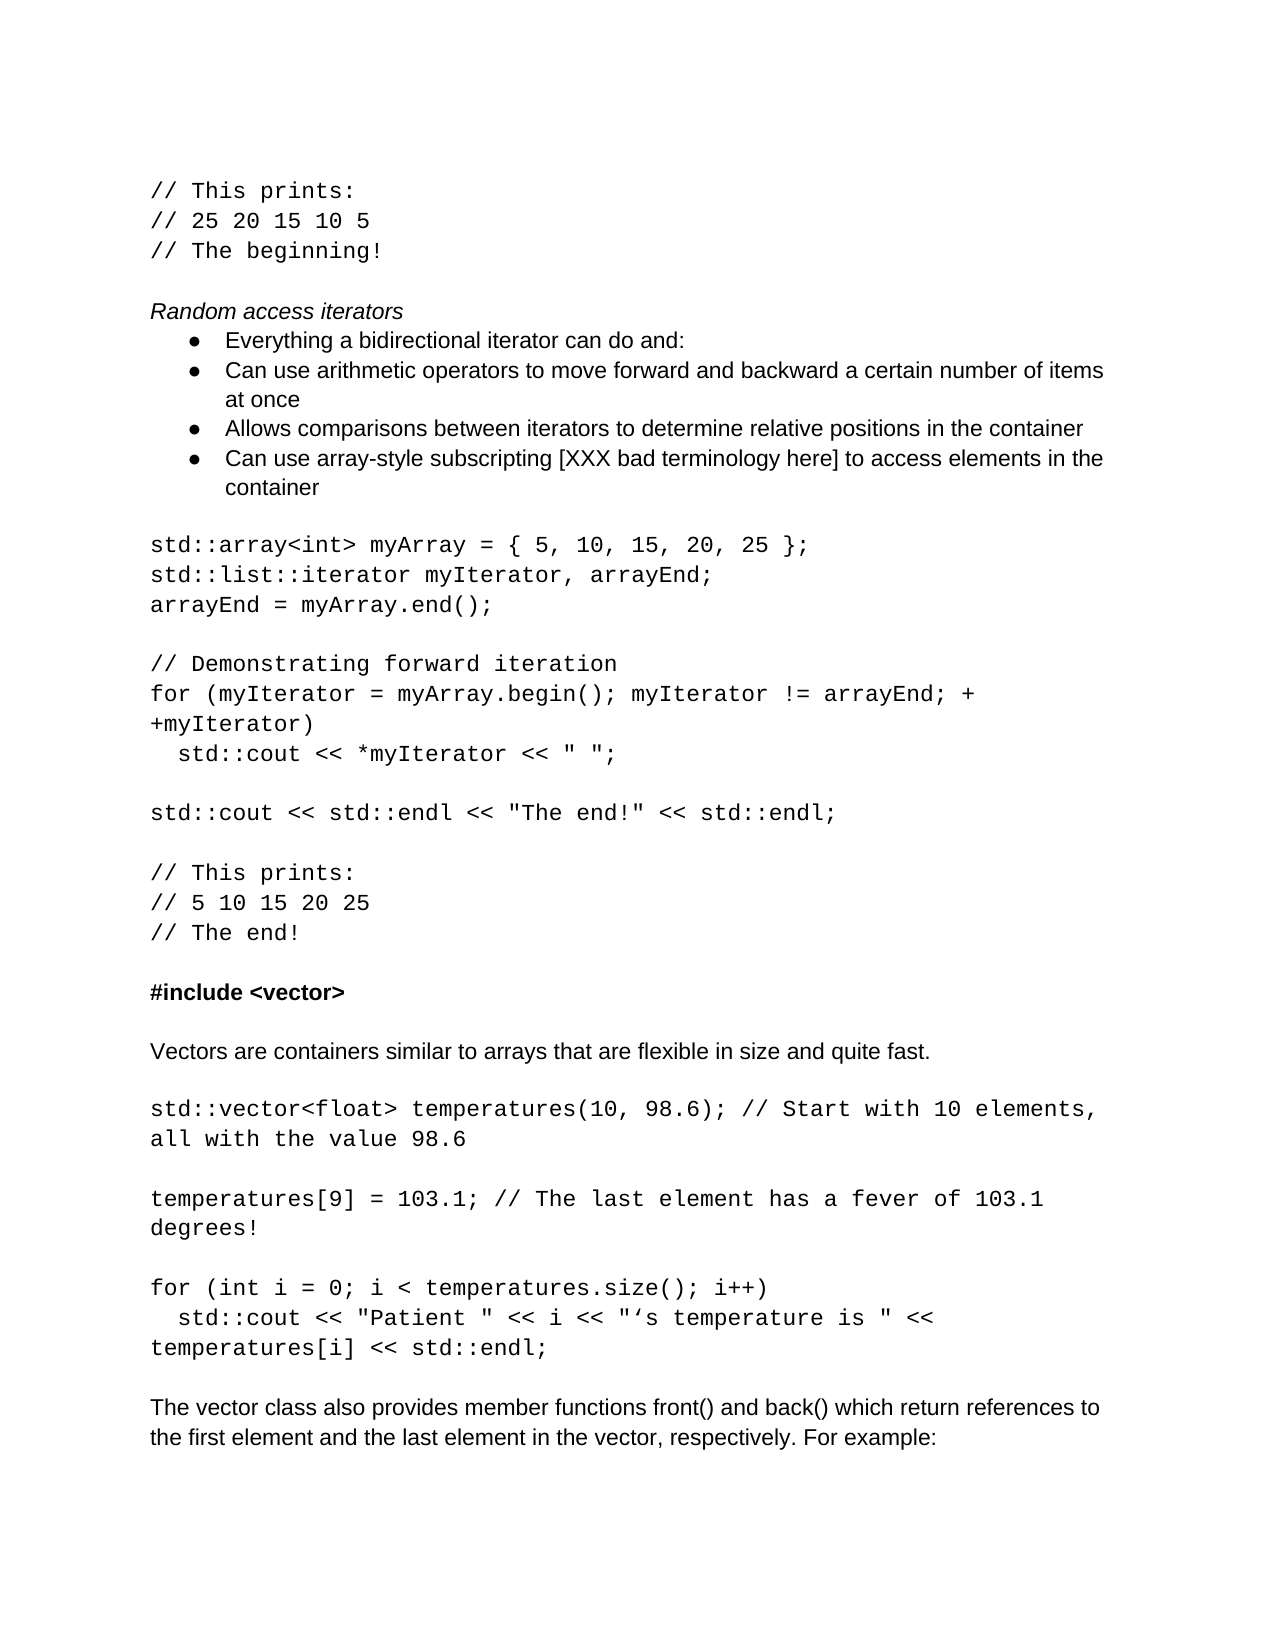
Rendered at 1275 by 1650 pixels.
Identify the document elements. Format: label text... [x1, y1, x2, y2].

text arrayEnd = myArray.end(); [150, 593, 1125, 619]
text // 5 10 15 20 25 [150, 891, 1125, 917]
text // The beginning! [150, 239, 1125, 265]
text // Demonstrating forward iteration [150, 653, 1125, 679]
text Vectors are containers similar to arrays that are flexible in size and quite fast. [150, 1039, 1125, 1064]
text for (myIterator = myArray.begin(); myIterator != arrayEnd; ++myIterator) [150, 682, 1125, 738]
text // 25 20 15 10 5 [150, 209, 1125, 236]
text temperatures[9] = 103.1; // The last element has a fever of 103.1 degrees! [150, 1187, 1125, 1243]
text // The end! [150, 921, 1125, 947]
list Can use array-style subscripting [XXX bad terminology here] to access elements in the container [187, 445, 1125, 500]
text std::cout << "Patient " << i << "‘s temperature is " << temperatures[i] << std::endl; [150, 1306, 1125, 1362]
text std::array<int> myArray = { 5, 10, 15, 20, 25 }; [150, 533, 1125, 559]
text Random access iterators [150, 298, 1125, 324]
text std::vector<float> temperatures(10, 98.6); // Start with 10 elements, all with the value 98.6 [150, 1097, 1125, 1153]
list Everything a bidirectional iterator can do and: [187, 328, 1125, 353]
text // This prints: [150, 180, 1125, 206]
text for (int i = 0; i < temperatures.size(); i++) [150, 1276, 1125, 1302]
text std::cout << *myIterator << " "; [150, 742, 1125, 768]
list Can use arithmetic operators to move forward and backward a certain number of items at once [187, 357, 1125, 412]
text // This prints: [150, 861, 1125, 887]
text #include <vector> [150, 980, 1125, 1006]
list Allows comparisons between iterators to determine relative positions in the container [187, 416, 1125, 442]
text std::list::iterator myIterator, arrayEnd; [150, 563, 1125, 589]
text std::cout << std::endl << "The end!" << std::endl; [150, 802, 1125, 828]
text The vector class also provides member functions front() and back() which return references to the first element and the last element in the vector, respectively. For example: [150, 1395, 1125, 1450]
